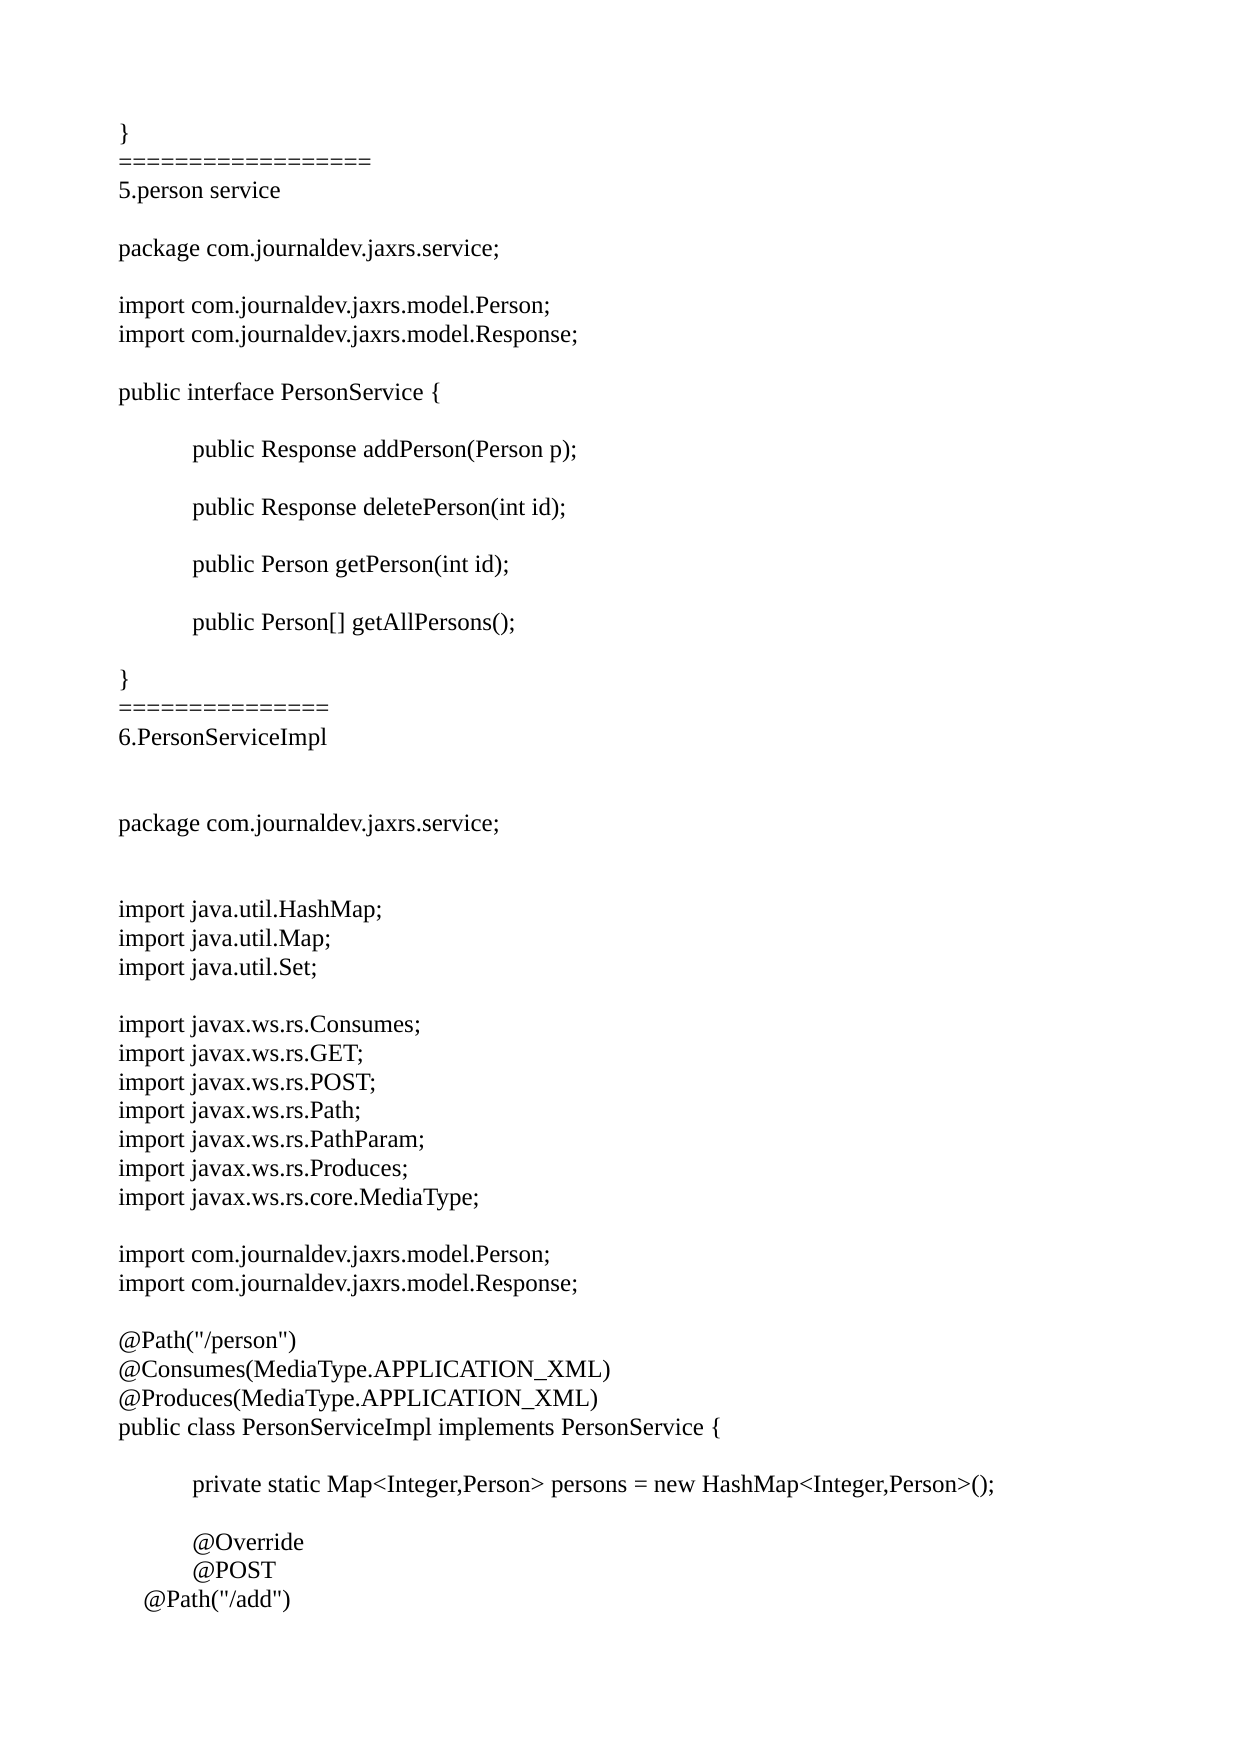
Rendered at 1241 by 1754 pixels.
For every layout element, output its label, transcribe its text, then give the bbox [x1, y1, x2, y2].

text import java.util.Set; [118, 952, 1122, 981]
text @Path("/person") [118, 1326, 1122, 1354]
text @Produces(MediaType.APPLICATION_XML) [118, 1383, 1122, 1412]
text public class PersonServiceImpl implements PersonService { [118, 1412, 1122, 1441]
text public Person getPerson(int id); [118, 549, 1122, 578]
text import com.journaldev.jaxrs.model.Person; [118, 291, 1122, 319]
text import javax.ws.rs.PathParam; [118, 1124, 1122, 1153]
text =============== [118, 693, 1122, 722]
text public interface PersonService { [118, 377, 1122, 406]
text import java.util.HashMap; [118, 894, 1122, 923]
text import com.journaldev.jaxrs.model.Person; [118, 1239, 1122, 1268]
text import javax.ws.rs.Produces; [118, 1153, 1122, 1182]
text import javax.ws.rs.Consumes; [118, 1009, 1122, 1038]
text import javax.ws.rs.POST; [118, 1067, 1122, 1096]
text 5.person service [118, 176, 1122, 204]
text @POST [118, 1556, 1122, 1584]
text import javax.ws.rs.core.MediaType; [118, 1182, 1122, 1211]
text ================== [118, 147, 1122, 176]
text import java.util.Map; [118, 923, 1122, 952]
text public Person[] getAllPersons(); [118, 607, 1122, 636]
text package com.journaldev.jaxrs.service; [118, 233, 1122, 262]
text @Path("/add") [118, 1584, 1122, 1613]
text 6.PersonServiceImpl [118, 722, 1122, 751]
text private static Map<Integer,Person> persons = new HashMap<Integer,Person>(); [118, 1469, 1122, 1498]
text import com.journaldev.jaxrs.model.Response; [118, 319, 1122, 348]
text import com.journaldev.jaxrs.model.Response; [118, 1268, 1122, 1297]
text } [118, 118, 1122, 147]
text @Override [118, 1527, 1122, 1556]
text package com.journaldev.jaxrs.service; [118, 808, 1122, 837]
text import javax.ws.rs.Path; [118, 1096, 1122, 1124]
text public Response addPerson(Person p); [118, 434, 1122, 463]
text } [118, 664, 1122, 693]
text import javax.ws.rs.GET; [118, 1038, 1122, 1067]
text @Consumes(MediaType.APPLICATION_XML) [118, 1354, 1122, 1383]
text public Response deletePerson(int id); [118, 492, 1122, 521]
